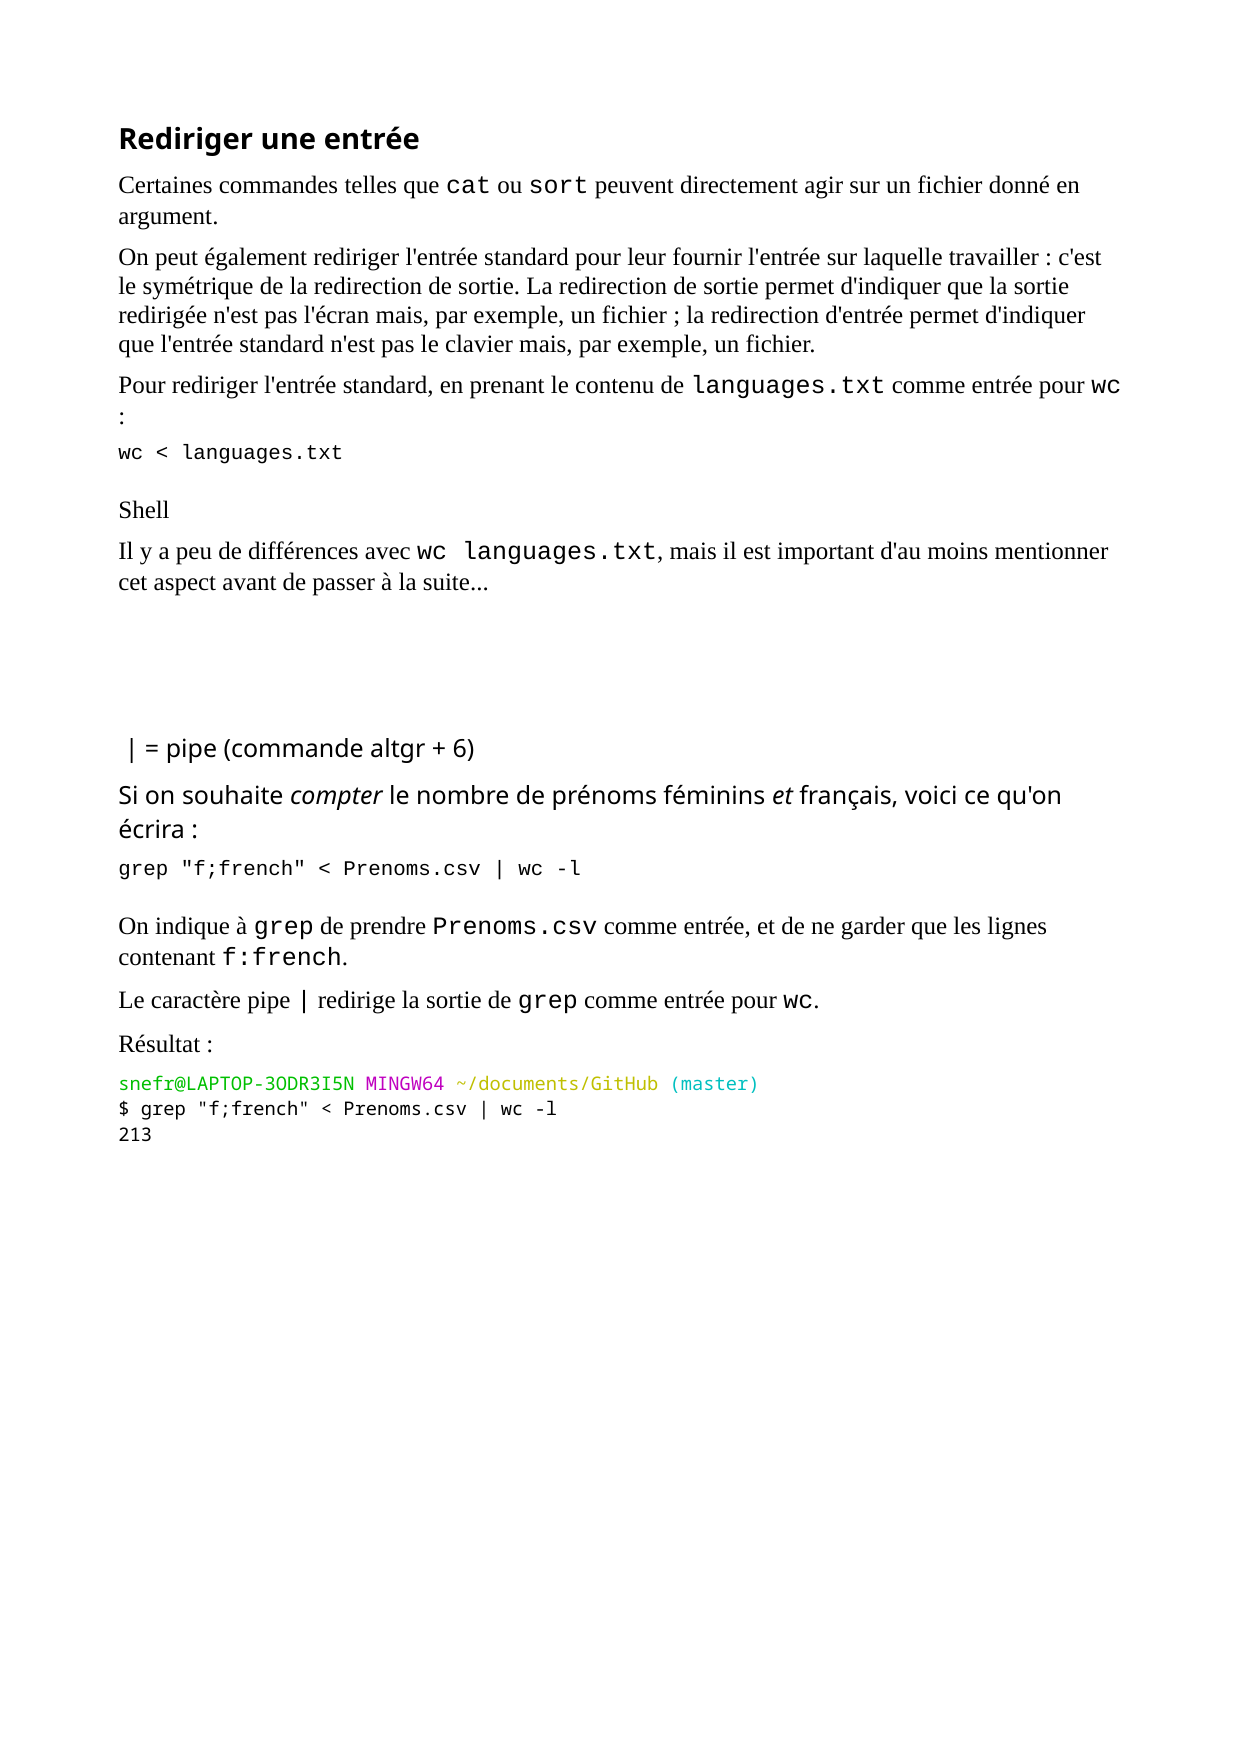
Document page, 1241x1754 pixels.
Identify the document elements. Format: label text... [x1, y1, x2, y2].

text grep "f;french" < Prenoms.csv | wc -l [118, 858, 1122, 882]
text 213 [118, 1121, 1122, 1147]
text $ grep "f;french" < Prenoms.csv | wc -l [118, 1096, 1122, 1121]
text Certaines commandes telles que cat ou sort peuvent directement agir sur un fichier donné en argument. [118, 170, 1122, 230]
text | = pipe (commande altgr + 6) [118, 731, 1122, 765]
text Résultat : [118, 1029, 1122, 1057]
text snefr@LAPTOP-3ODR3I5N MINGW64 ~/documents/GitHub (master) [118, 1070, 1122, 1096]
text Si on souhaite compter le nombre de prénoms féminins et français, voici ce qu'on écrira : [118, 777, 1122, 846]
text wc < languages.txt [118, 442, 1122, 466]
text Pour rediriger l'entrée standard, en prenant le contenu de languages.txt comme entrée pour wc : [118, 370, 1122, 429]
text Le caractère pipe | redirige la sortie de grep comme entrée pour wc. [118, 985, 1122, 1016]
text On indique à grep de prendre Prenoms.csv comme entrée, et de ne garder que les lignes contenant f:french. [118, 911, 1122, 973]
subtitle Rediriger une entrée [118, 118, 1122, 158]
text On peut également rediriger l'entrée standard pour leur fournir l'entrée sur laquelle travailler : c'est le symétrique de la redirection de sortie. La redirection de sortie permet d'indiquer que la sortie redirigée n'est pas l'écran mais, par exemple, un fichier ; la redirection d'entrée permet d'indiquer que l'entrée standard n'est pas le clavier mais, par exemple, un fichier. [118, 242, 1122, 357]
text Shell [118, 495, 1122, 524]
text Il y a peu de différences avec wc languages.txt, mais il est important d'au moins mentionner cet aspect avant de passer à la suite... [118, 536, 1122, 596]
